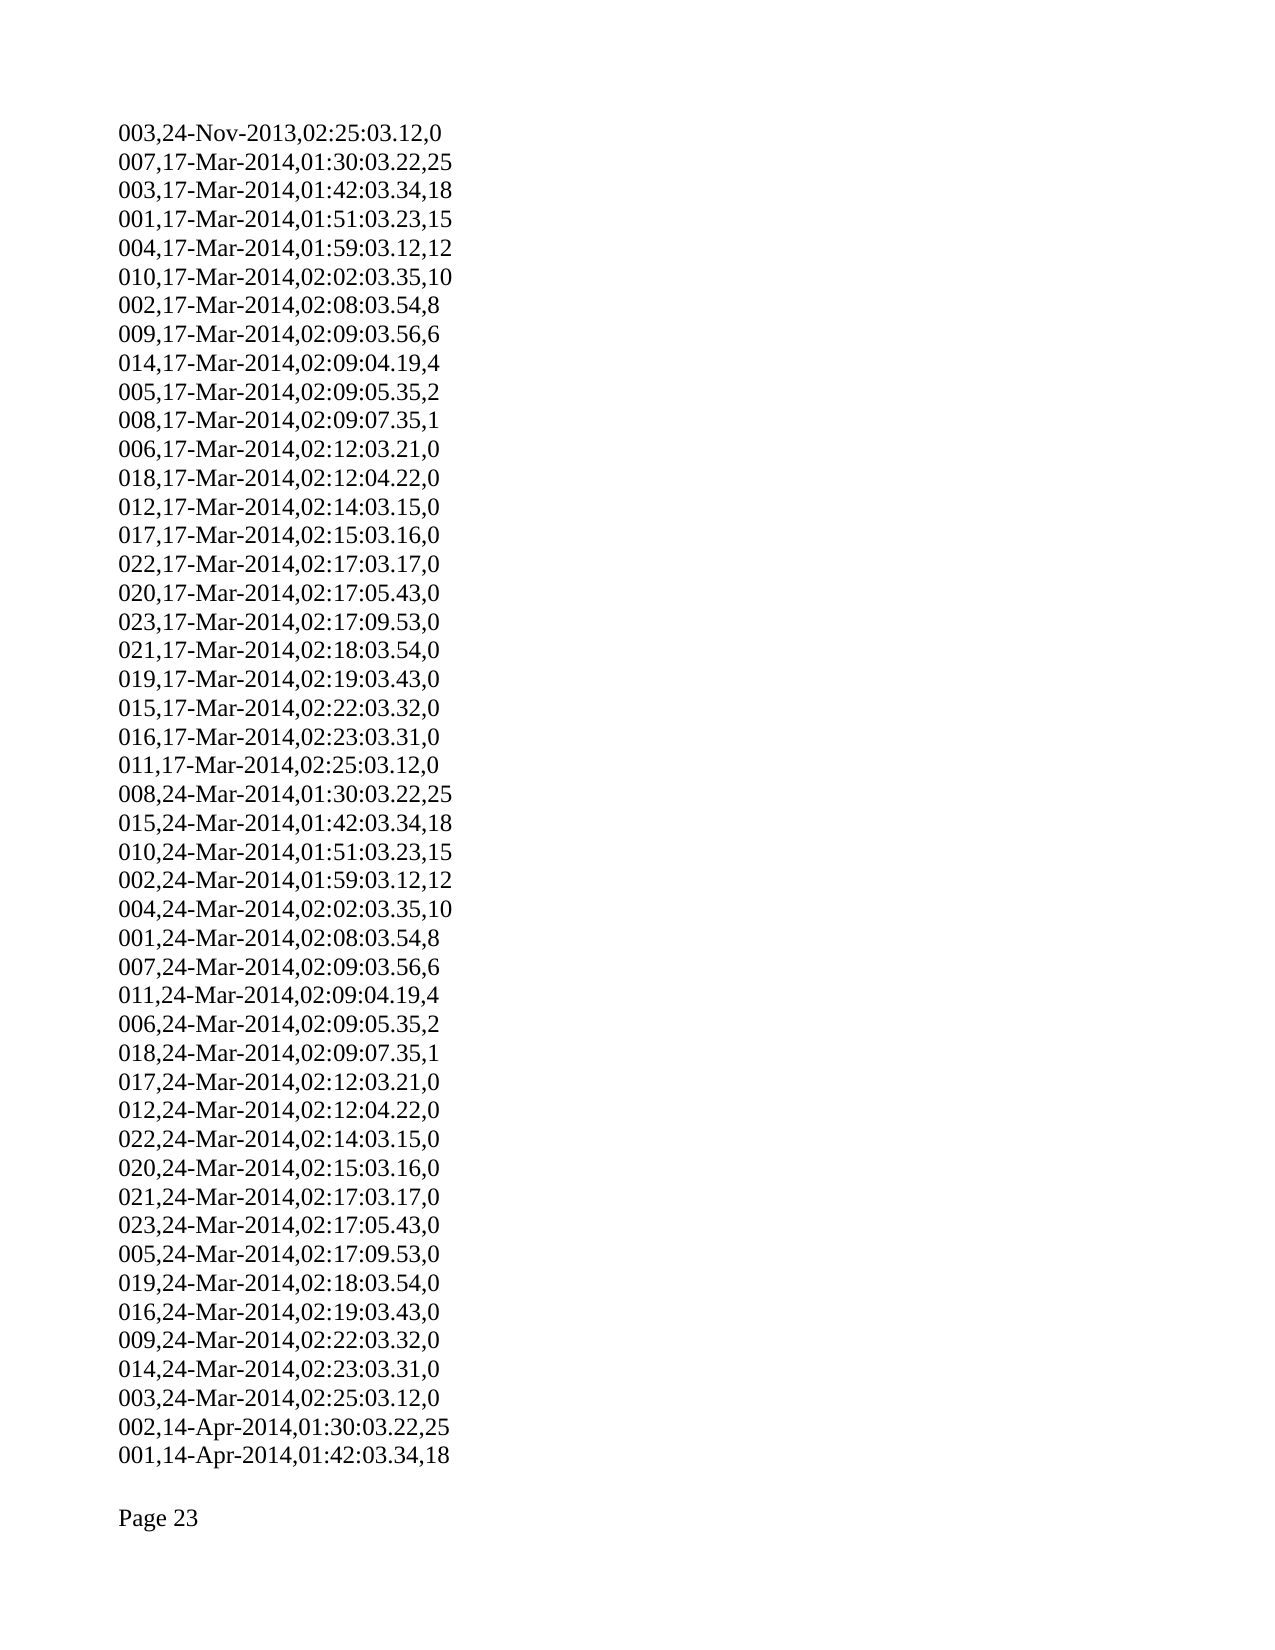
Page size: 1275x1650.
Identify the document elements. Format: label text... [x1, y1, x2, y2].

text 012,17-Mar-2014,02:14:03.15,0 [118, 492, 1157, 521]
text 003,24-Mar-2014,02:25:03.12,0 [118, 1383, 1157, 1412]
text 016,24-Mar-2014,02:19:03.43,0 [118, 1297, 1157, 1326]
text 002,24-Mar-2014,01:59:03.12,12 [118, 866, 1157, 894]
text 008,17-Mar-2014,02:09:07.35,1 [118, 406, 1157, 434]
text 006,17-Mar-2014,02:12:03.21,0 [118, 434, 1157, 463]
text 002,14-Apr-2014,01:30:03.22,25 [118, 1412, 1157, 1441]
text 007,17-Mar-2014,01:30:03.22,25 [118, 147, 1157, 176]
text 016,17-Mar-2014,02:23:03.31,0 [118, 722, 1157, 751]
text 001,17-Mar-2014,01:51:03.23,15 [118, 204, 1157, 233]
text 012,24-Mar-2014,02:12:04.22,0 [118, 1096, 1157, 1124]
text 005,24-Mar-2014,02:17:09.53,0 [118, 1239, 1157, 1268]
text 011,24-Mar-2014,02:09:04.19,4 [118, 981, 1157, 1009]
text 019,17-Mar-2014,02:19:03.43,0 [118, 664, 1157, 693]
text 001,14-Apr-2014,01:42:03.34,18 [118, 1441, 1157, 1469]
text 015,24-Mar-2014,01:42:03.34,18 [118, 808, 1157, 837]
text 007,24-Mar-2014,02:09:03.56,6 [118, 952, 1157, 981]
text 018,24-Mar-2014,02:09:07.35,1 [118, 1038, 1157, 1067]
text 001,24-Mar-2014,02:08:03.54,8 [118, 923, 1157, 952]
text 020,24-Mar-2014,02:15:03.16,0 [118, 1153, 1157, 1182]
text 005,17-Mar-2014,02:09:05.35,2 [118, 377, 1157, 406]
text 003,17-Mar-2014,01:42:03.34,18 [118, 176, 1157, 204]
text 010,24-Mar-2014,01:51:03.23,15 [118, 837, 1157, 866]
text 008,24-Mar-2014,01:30:03.22,25 [118, 779, 1157, 808]
text 023,24-Mar-2014,02:17:05.43,0 [118, 1211, 1157, 1239]
text 022,17-Mar-2014,02:17:03.17,0 [118, 549, 1157, 578]
text 018,17-Mar-2014,02:12:04.22,0 [118, 463, 1157, 492]
text 014,17-Mar-2014,02:09:04.19,4 [118, 348, 1157, 377]
text 011,17-Mar-2014,02:25:03.12,0 [118, 751, 1157, 779]
text 021,24-Mar-2014,02:17:03.17,0 [118, 1182, 1157, 1211]
text 004,24-Mar-2014,02:02:03.35,10 [118, 894, 1157, 923]
text 015,17-Mar-2014,02:22:03.32,0 [118, 693, 1157, 722]
text 020,17-Mar-2014,02:17:05.43,0 [118, 578, 1157, 607]
text 021,17-Mar-2014,02:18:03.54,0 [118, 636, 1157, 664]
text 017,24-Mar-2014,02:12:03.21,0 [118, 1067, 1157, 1096]
text 022,24-Mar-2014,02:14:03.15,0 [118, 1124, 1157, 1153]
text 009,17-Mar-2014,02:09:03.56,6 [118, 319, 1157, 348]
text 006,24-Mar-2014,02:09:05.35,2 [118, 1009, 1157, 1038]
text 017,17-Mar-2014,02:15:03.16,0 [118, 521, 1157, 549]
text 003,24-Nov-2013,02:25:03.12,0 [118, 118, 1157, 147]
text 014,24-Mar-2014,02:23:03.31,0 [118, 1354, 1157, 1383]
text 002,17-Mar-2014,02:08:03.54,8 [118, 291, 1157, 319]
text 009,24-Mar-2014,02:22:03.32,0 [118, 1326, 1157, 1354]
text 019,24-Mar-2014,02:18:03.54,0 [118, 1268, 1157, 1297]
text 004,17-Mar-2014,01:59:03.12,12 [118, 233, 1157, 262]
text 023,17-Mar-2014,02:17:09.53,0 [118, 607, 1157, 636]
text 010,17-Mar-2014,02:02:03.35,10 [118, 262, 1157, 291]
